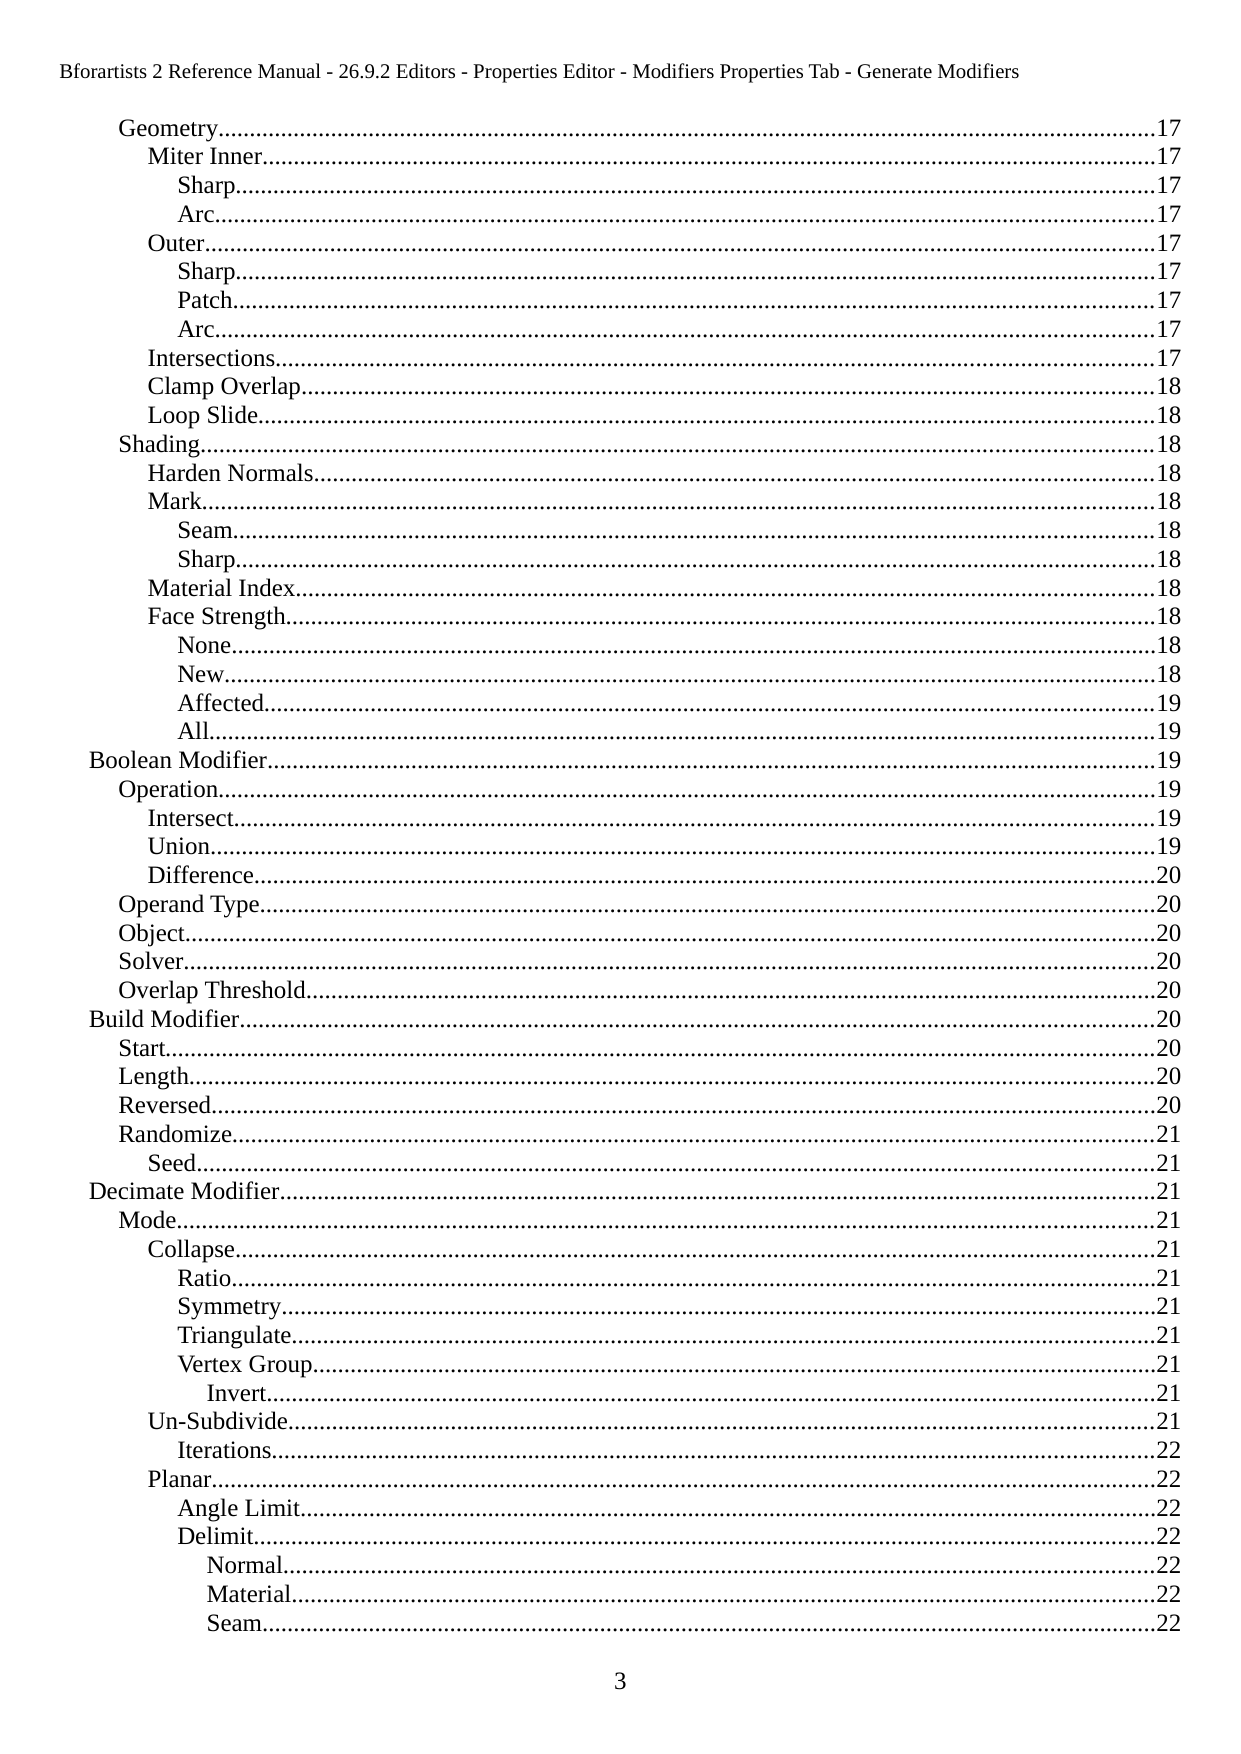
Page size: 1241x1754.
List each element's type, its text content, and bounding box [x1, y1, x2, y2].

text Length 20 [118, 1061, 1181, 1090]
text Geometry 17 [118, 113, 1181, 141]
text Sharp 18 [177, 544, 1181, 573]
text Seam 22 [206, 1608, 1181, 1636]
text Harden Normals 18 [147, 458, 1181, 486]
text Randomize 21 [118, 1119, 1181, 1148]
text Planar 22 [147, 1464, 1181, 1493]
text Miter Inner 17 [147, 141, 1181, 170]
text Arc 17 [177, 314, 1181, 343]
text Angle Limit 22 [177, 1493, 1181, 1521]
text Clamp Overlap 18 [147, 371, 1181, 400]
text Sharp 17 [177, 256, 1181, 285]
text Symmetry 21 [177, 1291, 1181, 1320]
text Collapse 21 [147, 1234, 1181, 1263]
text Overlap Threshold 20 [118, 975, 1181, 1004]
text Build Modifier 20 [88, 1004, 1181, 1033]
text Invert 21 [206, 1378, 1181, 1406]
text Normal 22 [206, 1550, 1181, 1579]
text Mode 21 [118, 1205, 1181, 1234]
text Start 20 [118, 1033, 1181, 1061]
text Operand Type 20 [118, 889, 1181, 918]
text Seam 18 [177, 515, 1181, 544]
text Seed 21 [147, 1148, 1181, 1176]
text Triangulate 21 [177, 1320, 1181, 1349]
text Difference 20 [147, 860, 1181, 889]
text Material Index 18 [147, 573, 1181, 601]
text Boolean Modifier 19 [88, 745, 1181, 774]
text Affected 19 [177, 688, 1181, 716]
text Patch 17 [177, 285, 1181, 314]
text All 19 [177, 716, 1181, 745]
text Material 22 [206, 1579, 1181, 1608]
text Intersections 17 [147, 343, 1181, 371]
text Face Strength 18 [147, 601, 1181, 630]
text Shading 18 [118, 429, 1181, 458]
text Outer 17 [147, 228, 1181, 256]
text Arc 17 [177, 199, 1181, 228]
text Vertex Group 21 [177, 1349, 1181, 1378]
text Intersect 19 [147, 803, 1181, 831]
text Mark 18 [147, 486, 1181, 515]
text New 18 [177, 659, 1181, 688]
text Reversed 20 [118, 1090, 1181, 1119]
text Un-Subdivide 21 [147, 1406, 1181, 1435]
text Delimit 22 [177, 1521, 1181, 1550]
text Decimate Modifier 21 [88, 1176, 1181, 1205]
text Iterations 22 [177, 1435, 1181, 1464]
text Object 20 [118, 918, 1181, 946]
text Operation 19 [118, 774, 1181, 803]
text None 18 [177, 630, 1181, 659]
text Union 19 [147, 831, 1181, 860]
text Ratio 21 [177, 1263, 1181, 1291]
text Solver 20 [118, 946, 1181, 975]
text Sharp 17 [177, 170, 1181, 199]
text Loop Slide 18 [147, 400, 1181, 429]
